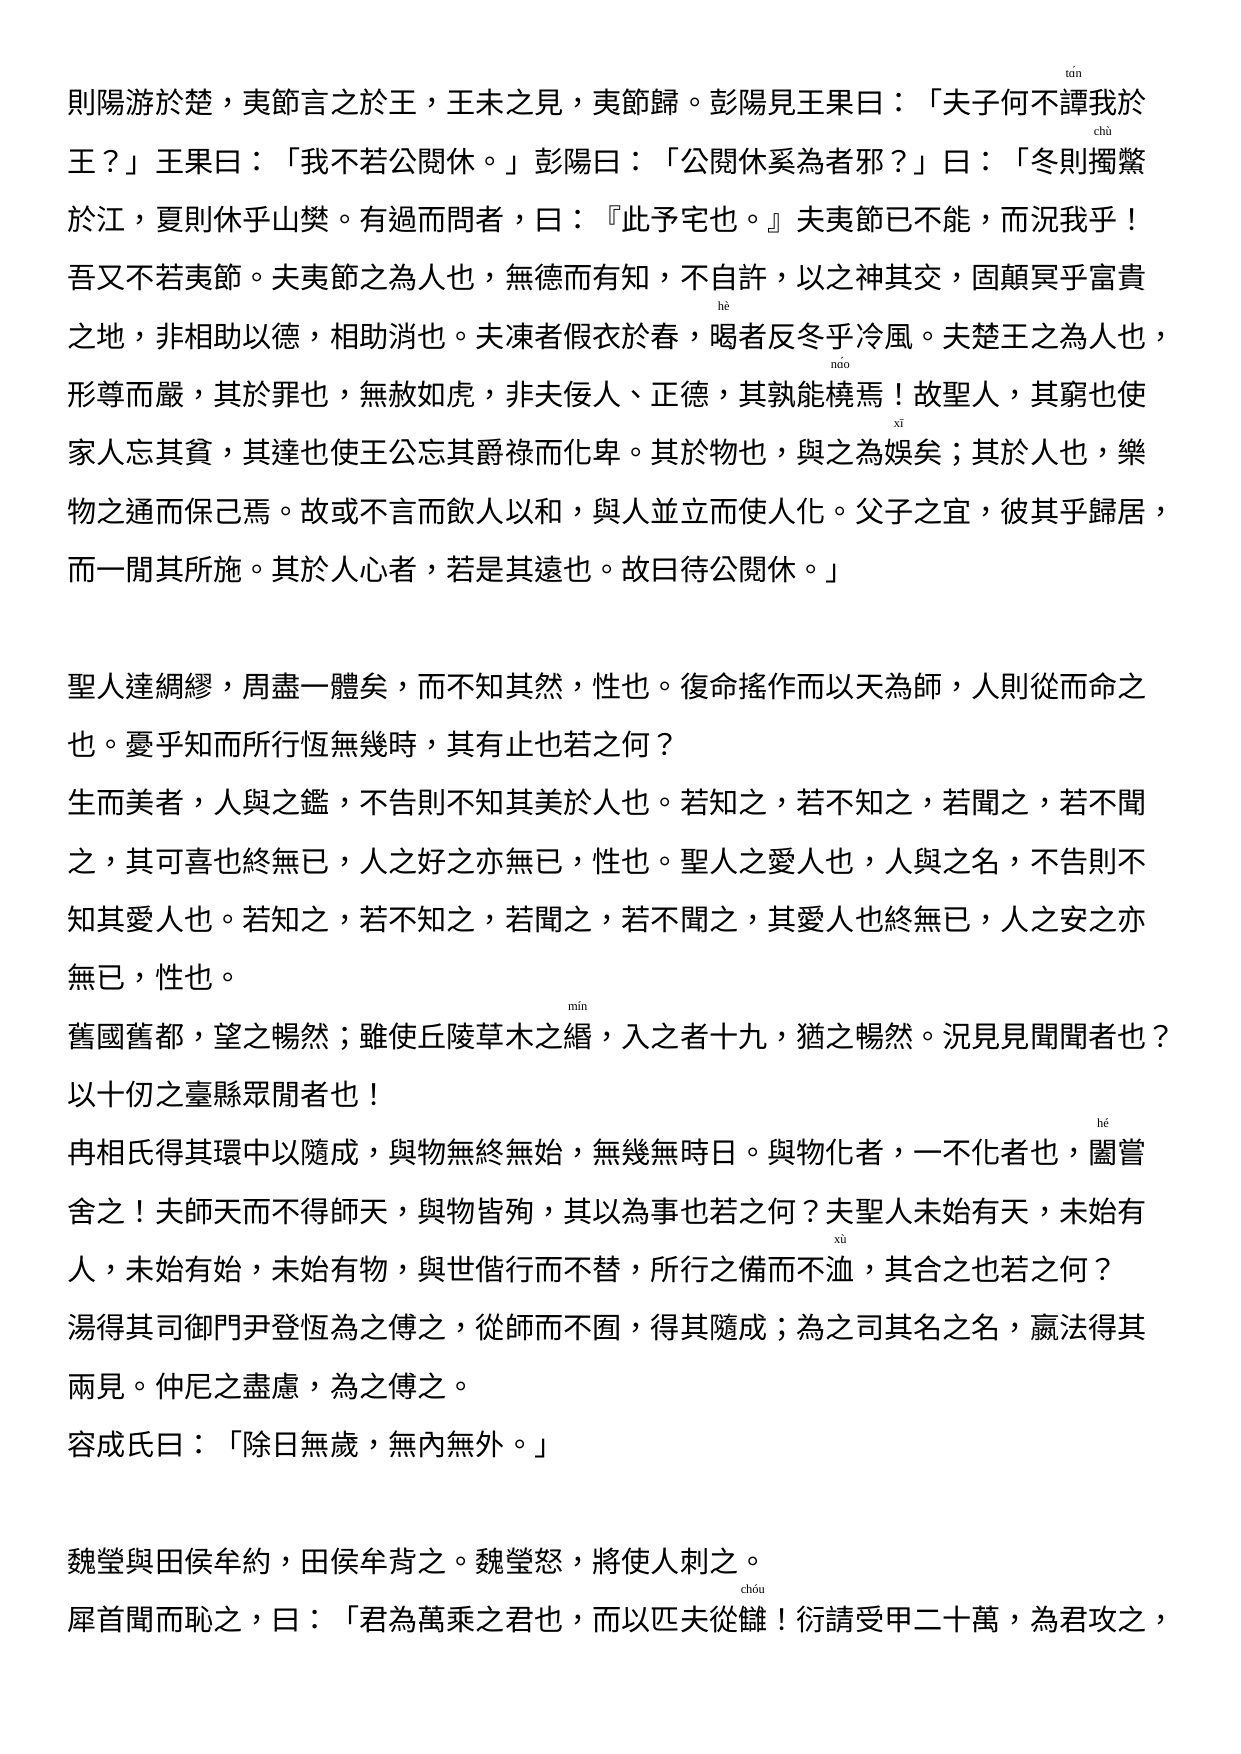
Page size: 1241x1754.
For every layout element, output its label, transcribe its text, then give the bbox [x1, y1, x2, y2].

text 生而美者，人與之鑑，不告則不知其美於人也。若知之，若不知之，若聞之，若不聞之，其可喜也終無已，人之好之亦無已，性也。聖人之愛人也，人與之名，不告則不知其愛人也。若知之，若不知之，若聞之，若不聞之，其愛人也終無已，人之安之亦無已，性也。 [67, 767, 1173, 1001]
text 則陽游於楚，夷節言之於王，王未之見，夷節歸。彭陽見王果曰：「夫子何不譚tɑ́n我於王？」王果曰：「我不若公閱休。」彭陽曰：「公閱休奚為者邪？」曰：「冬則擉chù鱉於江，夏則休乎山樊。有過而問者，曰：『此予宅也。』夫夷節已不能，而況我乎！吾又不若夷節。夫夷節之為人也，無德而有知，不自許，以之神其交，固顛冥乎富貴之地，非相助以德，相助消也。夫凍者假衣於春，暍hè者反冬乎冷風。夫楚王之為人也，形尊而嚴，其於罪也，無赦如虎，非夫佞人、正德，其孰能橈nɑ́o焉！故聖人，其窮也使家人忘其貧，其達也使王公忘其爵祿而化卑。其於物也，與之為娛xī矣；其於人也，樂物之通而保己焉。故或不言而飲人以和，與人並立而使人化。父子之宜，彼其乎歸居，而一閒其所施。其於人心者，若是其遠也。故曰待公閱休。」 [67, 67, 1173, 592]
text 冉相氏得其環中以隨成，與物無終無始，無幾無時日。與物化者，一不化者也，闔hé嘗舍之！夫師天而不得師天，與物皆殉，其以為事也若之何？夫聖人未始有天，未始有人，未始有始，未始有物，與世偕行而不替，所行之備而不洫xù，其合之也若之何？ [67, 1117, 1173, 1292]
text 湯得其司御門尹登恆為之傅之，從師而不囿，得其隨成；為之司其名之名，嬴法得其兩見。仲尼之盡慮，為之傅之。 [67, 1292, 1173, 1409]
text 舊國舊都，望之暢然；雖使丘陵草木之緡mín，入之者十九，猶之暢然。況見見聞聞者也？以十仞之臺縣眾閒者也！ [67, 1001, 1173, 1117]
text 魏瑩與田侯牟約，田侯牟背之。魏瑩怒，將使人刺之。 [67, 1526, 1173, 1584]
text 聖人達綢繆，周盡一體矣，而不知其然，性也。復命搖作而以天為師，人則從而命之也。憂乎知而所行恆無幾時，其有止也若之何？ [67, 651, 1173, 767]
text 犀首聞而恥之，曰：「君為萬乘之君也，而以匹夫從讎chóu！衍請受甲二十萬，為君攻之，虜其人民，係其牛馬，使其君內熱發於背，然後拔其國。忌也出走，然後抶chì其背，折其脊。」 [67, 1584, 1173, 1642]
text 容成氏曰：「除日無歲，無內無外。」 [67, 1409, 1173, 1467]
